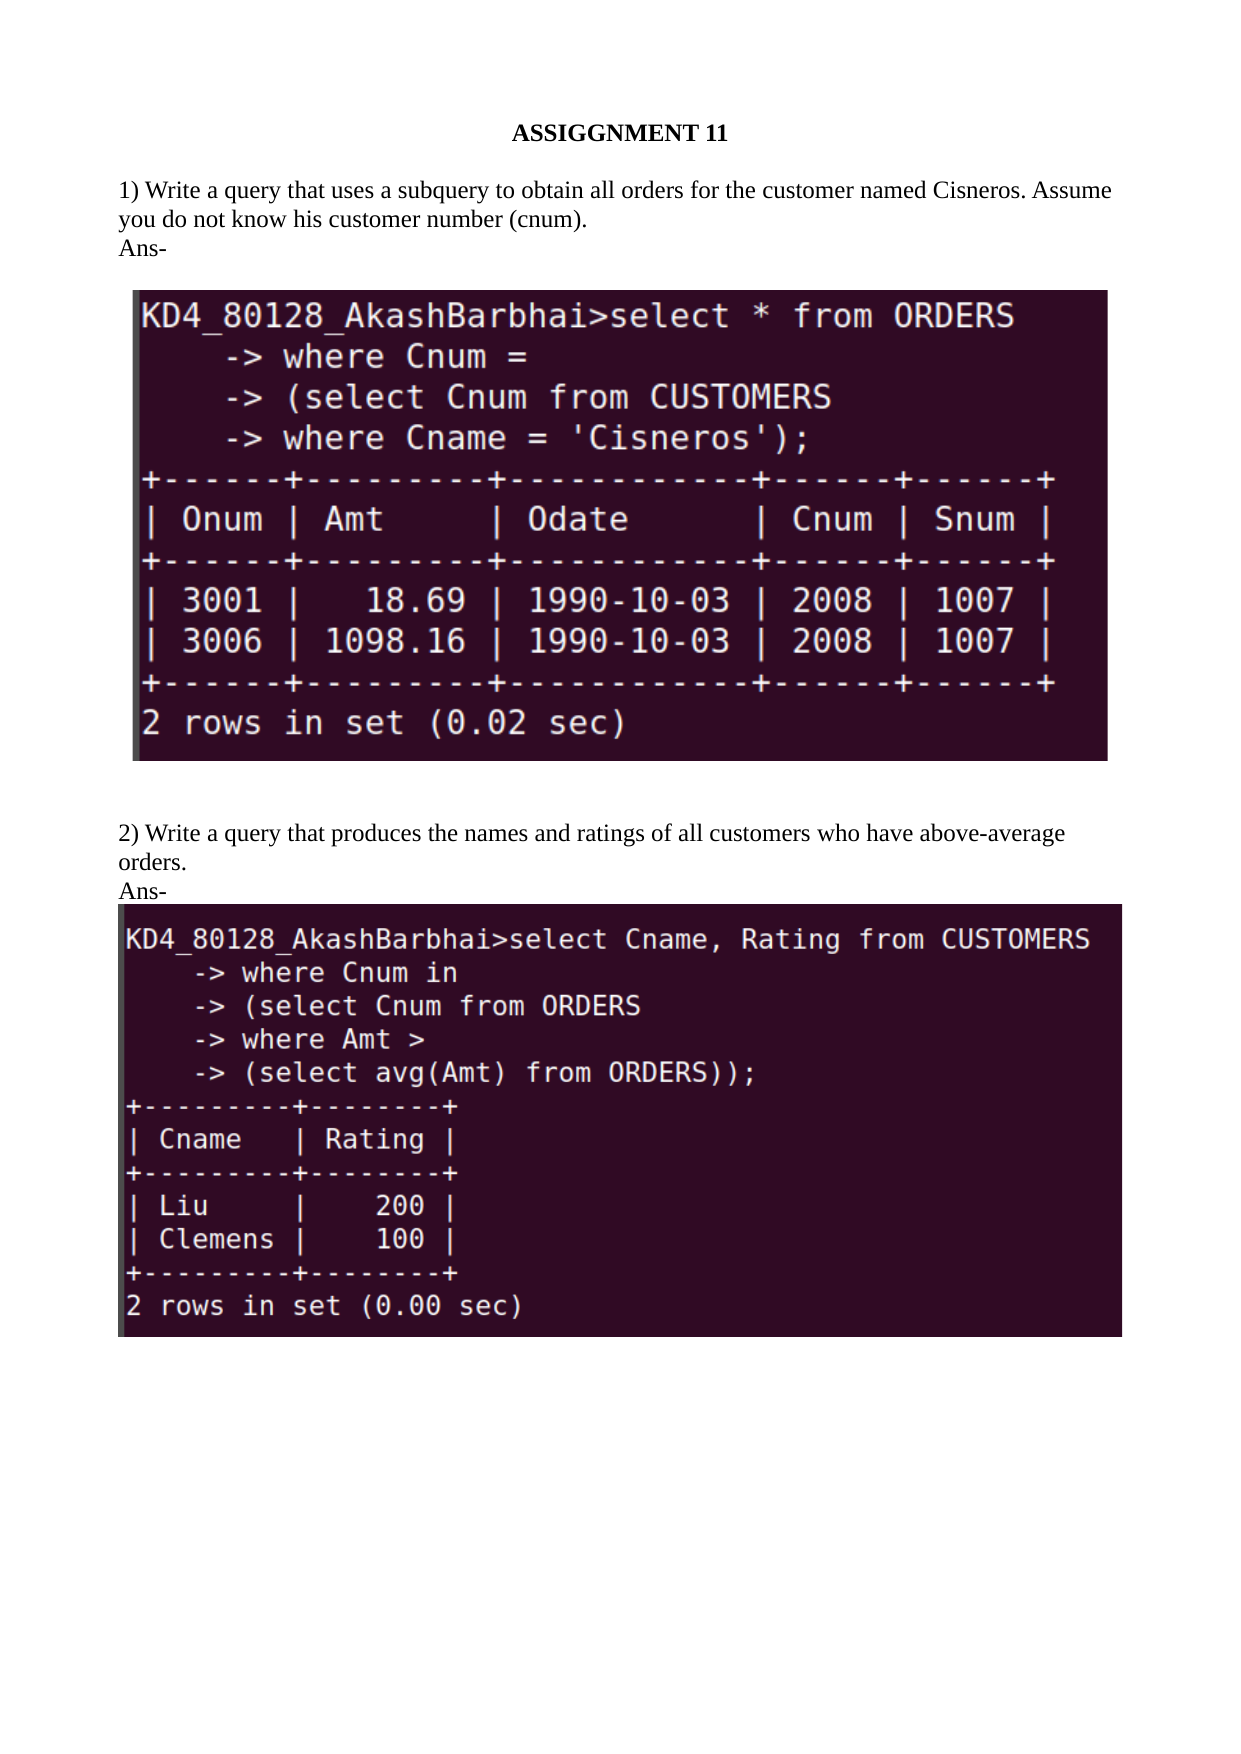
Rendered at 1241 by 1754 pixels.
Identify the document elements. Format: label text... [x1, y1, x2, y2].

picture [118, 904, 1123, 1337]
text ASSIGGNMENT 11 [118, 118, 1122, 147]
picture [132, 290, 1108, 761]
text 2) Write a query that produces the names and ratings of all customers who have above-average [118, 818, 1122, 847]
text 1) Write a query that uses a subquery to obtain all orders for the customer named Cisneros. Assume you do not know his customer number (cnum). [118, 176, 1122, 233]
text orders. [118, 847, 1122, 876]
text Ans- [118, 876, 1122, 904]
text Ans- [118, 233, 1122, 262]
